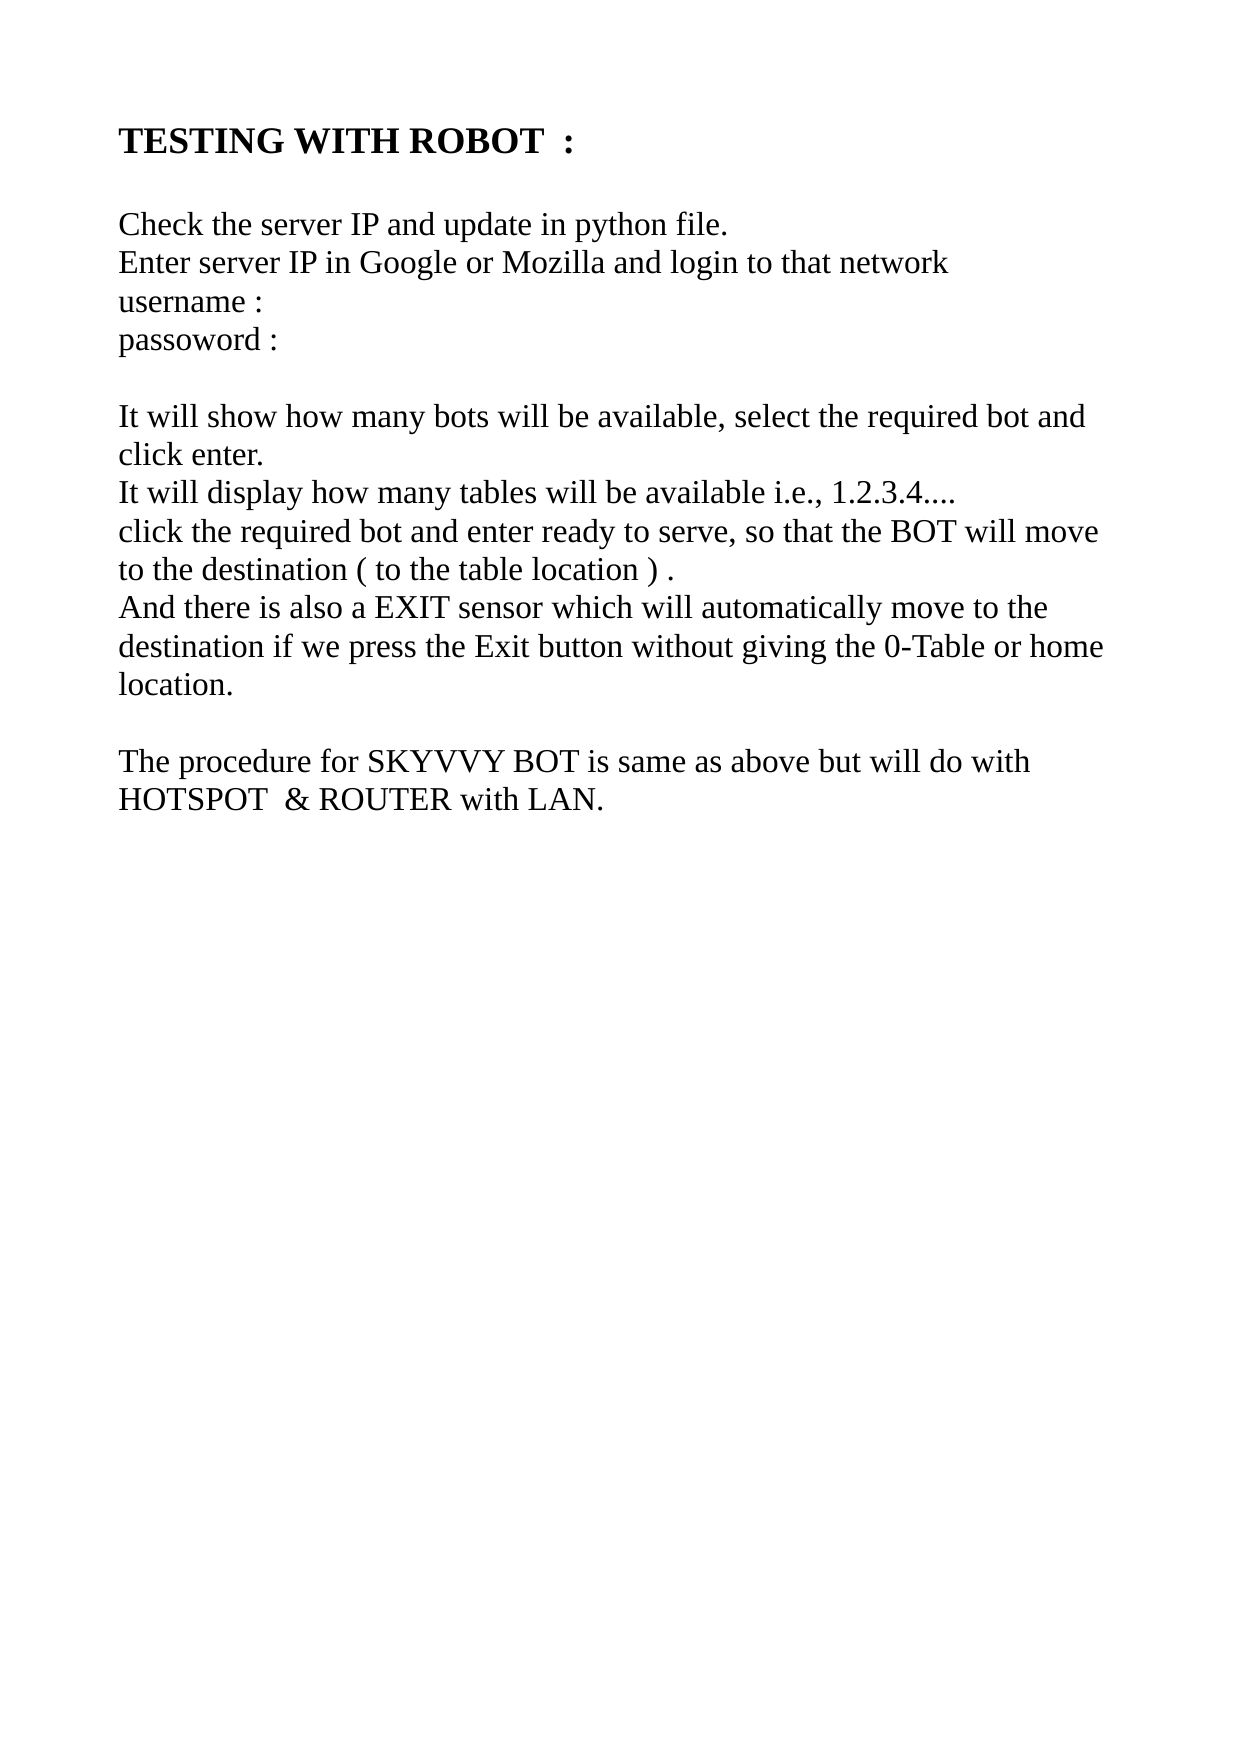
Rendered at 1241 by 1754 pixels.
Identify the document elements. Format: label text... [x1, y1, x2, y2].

text username : [118, 281, 1122, 319]
text click the required bot and enter ready to serve, so that the BOT will move to the destination ( to the table location ) . [118, 511, 1122, 588]
text TESTING WITH ROBOT : [118, 118, 1122, 161]
text Check the server IP and update in python file. [118, 204, 1122, 243]
text The procedure for SKYVVY BOT is same as above but will do with HOTSPOT & ROUTER with LAN. [118, 741, 1122, 818]
text It will display how many tables will be available i.e., 1.2.3.4.... [118, 473, 1122, 511]
text passoword : [118, 319, 1122, 358]
text Enter server IP in Google or Mozilla and login to that network [118, 243, 1122, 281]
text And there is also a EXIT sensor which will automatically move to the destination if we press the Exit button without giving the 0-Table or home location. [118, 588, 1122, 703]
text It will show how many bots will be available, select the required bot and click enter. [118, 396, 1122, 473]
